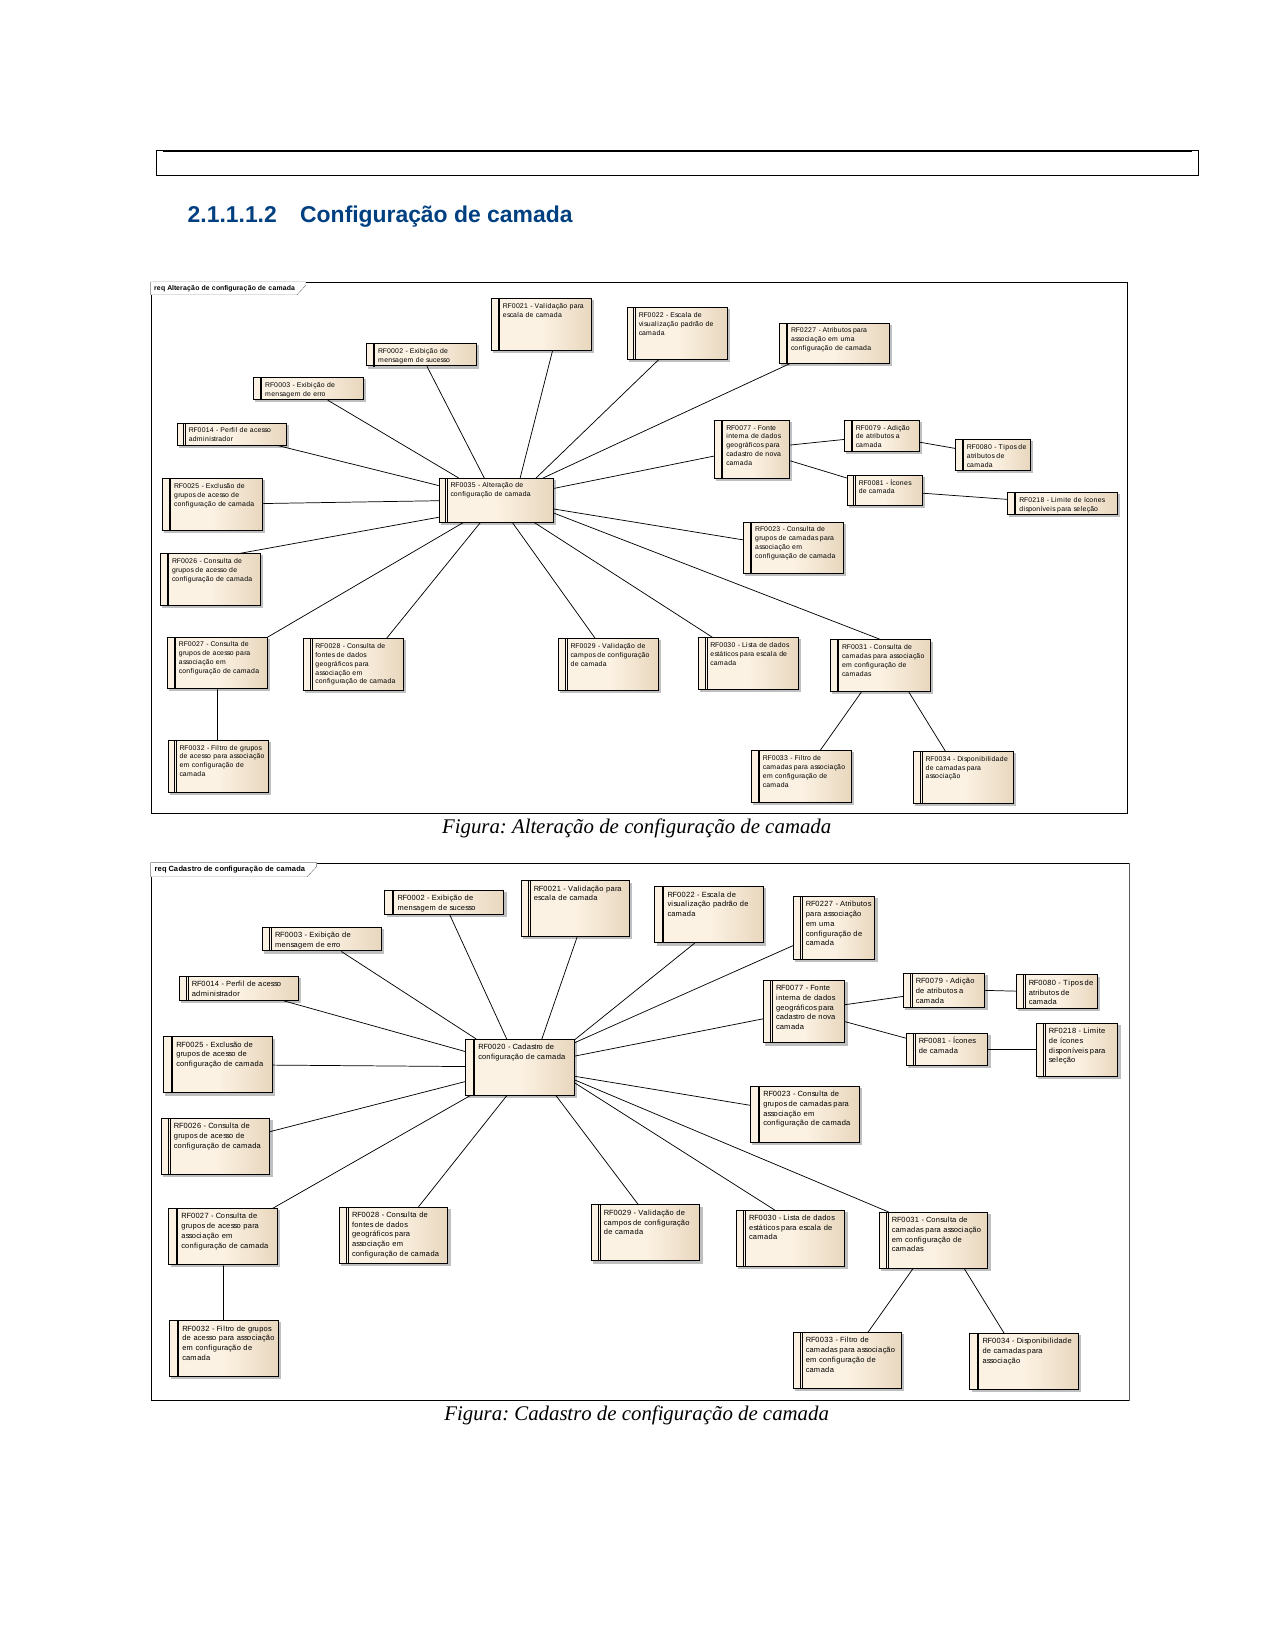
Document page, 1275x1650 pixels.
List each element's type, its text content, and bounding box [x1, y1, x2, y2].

table_header [163, 152, 1192, 175]
table_cell [157, 151, 163, 175]
text Figura: Cadastro de configuração de camada [150, 1401, 1125, 1425]
table_cell [1192, 151, 1198, 175]
list Configuração de camada [187, 201, 1125, 227]
text Figura: Alteração de configuração de camada [150, 814, 1125, 838]
